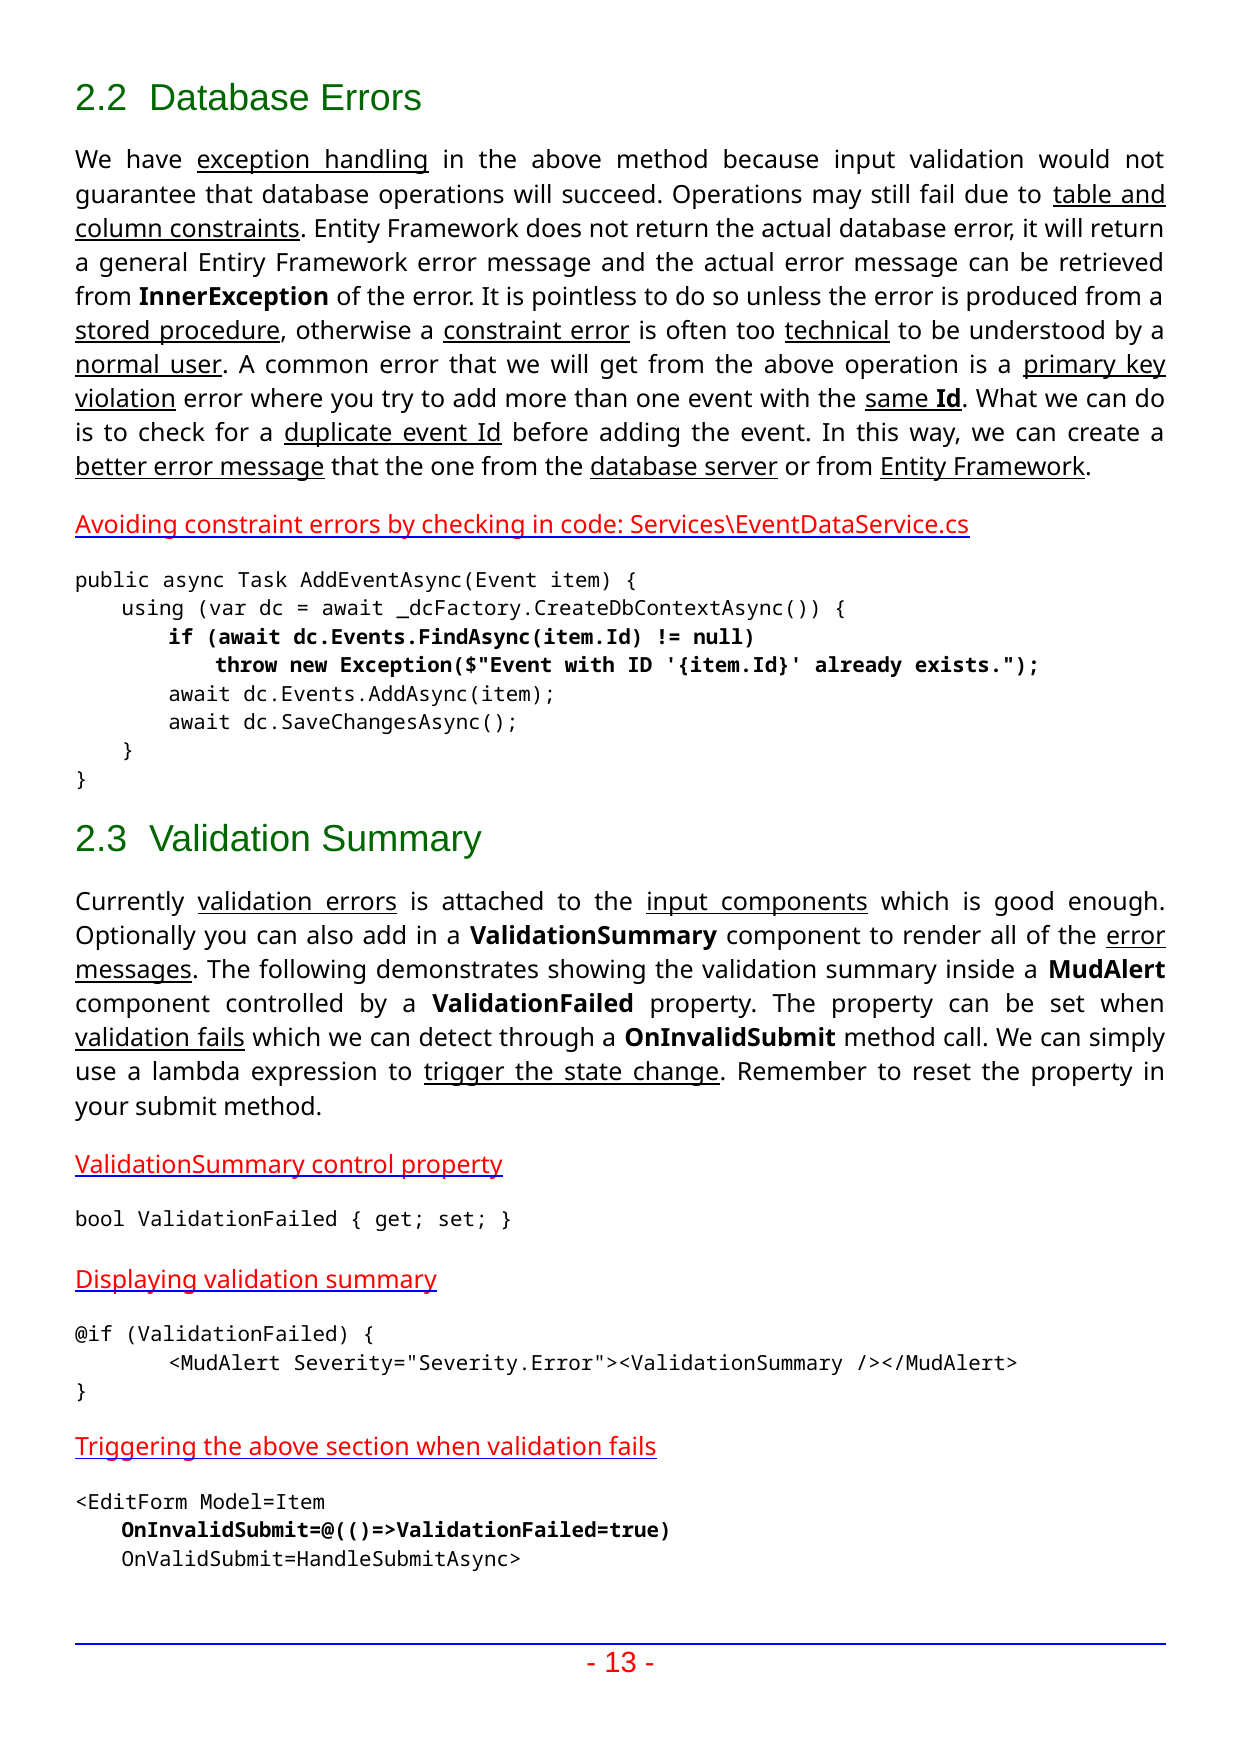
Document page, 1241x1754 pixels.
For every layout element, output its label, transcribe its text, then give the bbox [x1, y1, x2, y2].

text We have exception handling in the above method because input validation would not guarantee that database operations will succeed. Operations may still fail due to table and column constraints. Entity Framework does not return the actual database error, it will return a general Entiry Framework error message and the actual error message can be retrieved from InnerException of the error. It is pointless to do so unless the error is produced from a stored procedure, otherwise a constraint error is often too technical to be understood by a normal user. A common error that we will get from the above operation is a primary key violation error where you try to add more than one event with the same Id. What we can do is to check for a duplicate event Id before adding the event. In this way, we can create a better error message that the one from the database server or from Entity Framework. [75, 142, 1166, 483]
text @if (ValidationFailed) { [75, 1319, 1166, 1348]
text } [75, 764, 1166, 792]
text bool ValidationFailed { get; set; } [75, 1204, 1166, 1233]
text Avoiding constraint errors by checking in code: Services\EventDataService.cs [75, 507, 1166, 541]
text if (await dc.Events.FindAsync(item.Id) != null) [75, 622, 1166, 650]
text } [75, 1376, 1166, 1405]
text Currently validation errors is attached to the input components which is good enough. Optionally you can also add in a ValidationSummary component to render all of the error messages. The following demonstrates showing the validation summary inside a MudAlert component controlled by a ValidationFailed property. The property can be set when validation fails which we can detect through a OnInvalidSubmit method call. We can simply use a lambda expression to trigger the state change. Remember to reset the property in your submit method. [75, 884, 1166, 1122]
text OnInvalidSubmit=@(()=>ValidationFailed=true) [75, 1515, 1166, 1544]
text await dc.Events.AddAsync(item); [75, 679, 1166, 707]
text Triggering the above section when validation fails [75, 1429, 1166, 1463]
text OnValidSubmit=HandleSubmitAsync> [75, 1544, 1166, 1572]
text <EditForm Model=Item [75, 1487, 1166, 1515]
text Displaying validation summary [75, 1261, 1166, 1295]
text ValidationSummary control property [75, 1146, 1166, 1180]
text using (var dc = await _dcFactory.CreateDbContextAsync()) { [75, 593, 1166, 622]
text } [75, 736, 1166, 764]
text public async Task AddEventAsync(Event item) { [75, 565, 1166, 593]
text await dc.SaveChangesAsync(); [75, 707, 1166, 736]
text 2.2 Database Errors [75, 75, 1166, 118]
text 2.3 Validation Summary [75, 817, 1166, 860]
text throw new Exception($"Event with ID '{item.Id}' already exists."); [75, 650, 1166, 679]
text <MudAlert Severity="Severity.Error"><ValidationSummary /></MudAlert> [75, 1348, 1166, 1376]
